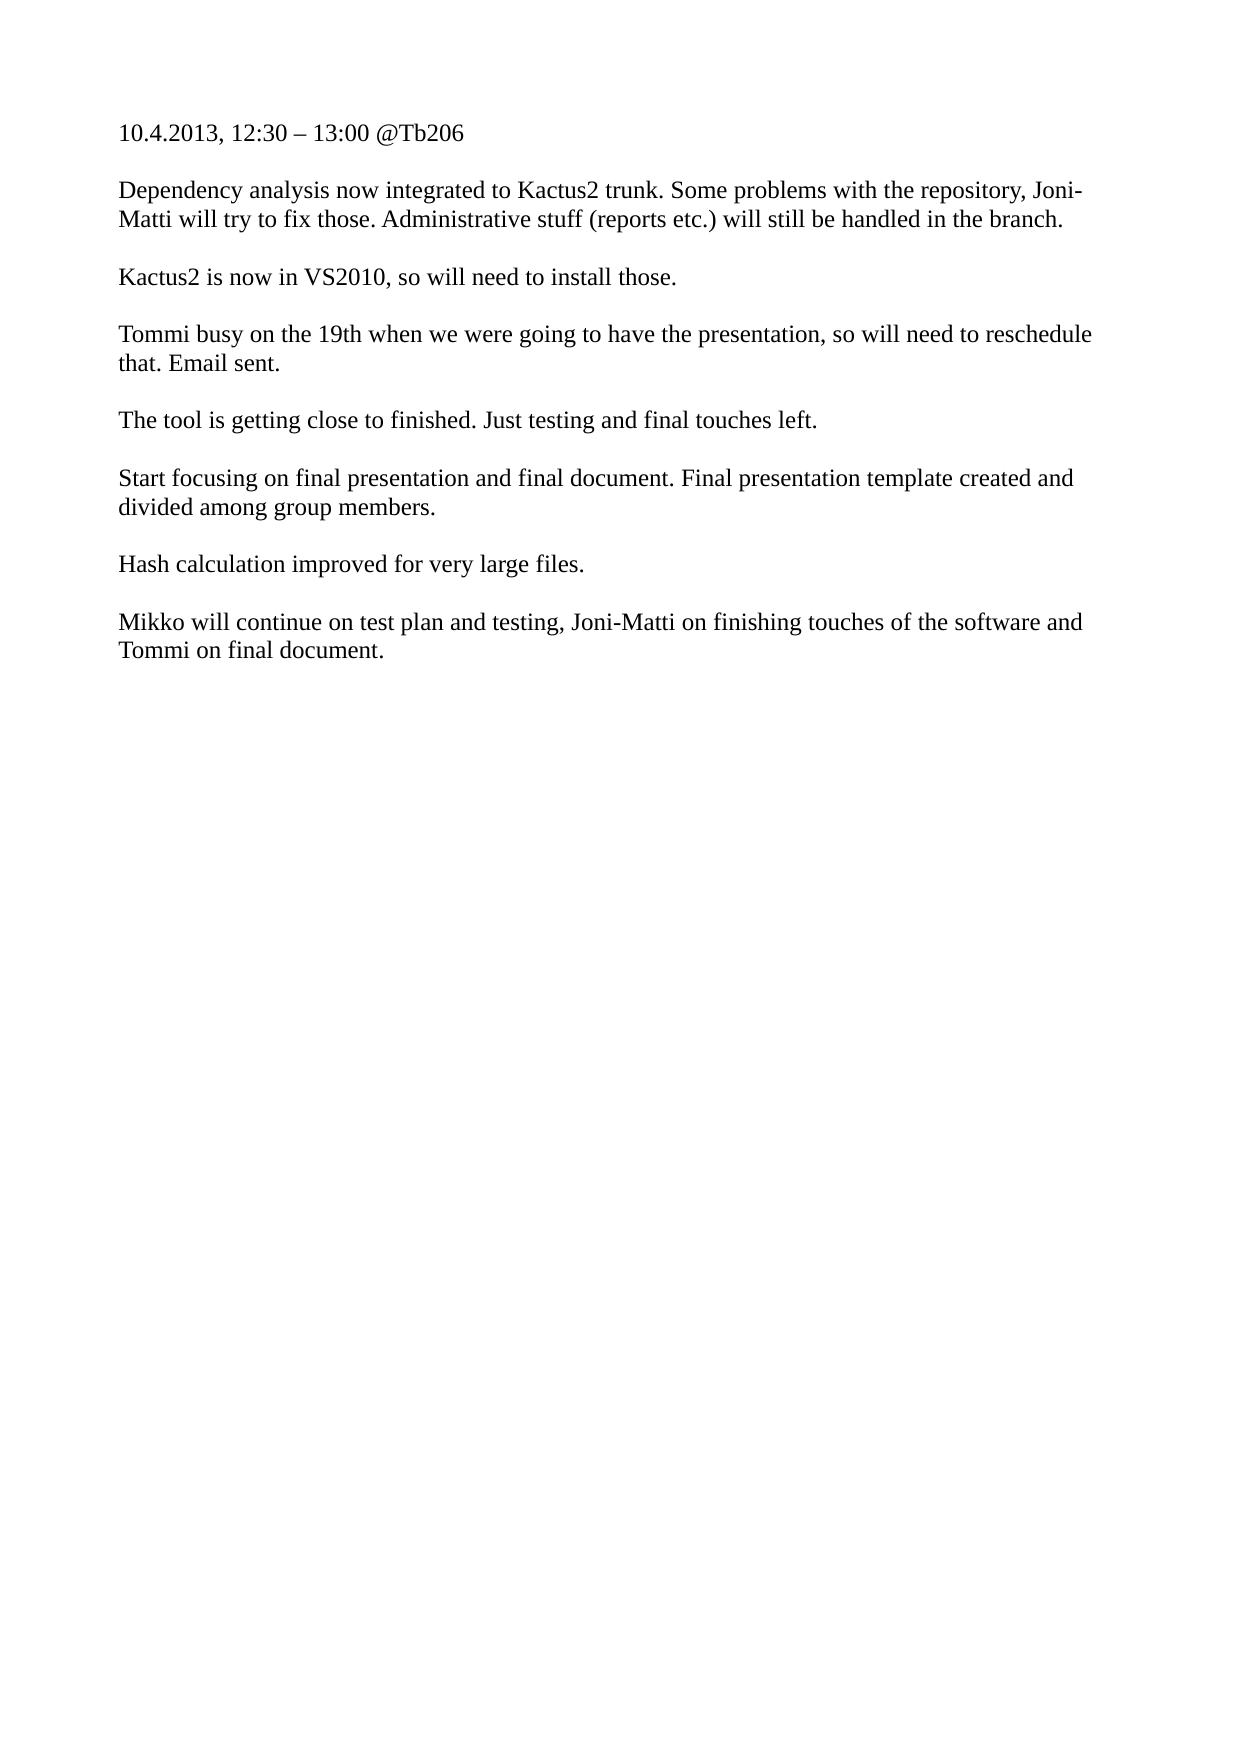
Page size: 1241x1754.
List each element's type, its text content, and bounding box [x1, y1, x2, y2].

text Dependency analysis now integrated to Kactus2 trunk. Some problems with the repository, Joni-Matti will try to fix those. Administrative stuff (reports etc.) will still be handled in the branch. [118, 176, 1122, 233]
text Kactus2 is now in VS2010, so will need to install those. [118, 262, 1122, 291]
text Tommi busy on the 19th when we were going to have the presentation, so will need to reschedule that. Email sent. [118, 319, 1122, 377]
text Hash calculation improved for very large files. [118, 549, 1122, 578]
text Start focusing on final presentation and final document. Final presentation template created and divided among group members. [118, 463, 1122, 521]
text Mikko will continue on test plan and testing, Joni-Matti on finishing touches of the software and Tommi on final document. [118, 607, 1122, 664]
text The tool is getting close to finished. Just testing and final touches left. [118, 406, 1122, 434]
text 10.4.2013, 12:30 – 13:00 @Tb206 [118, 118, 1122, 147]
